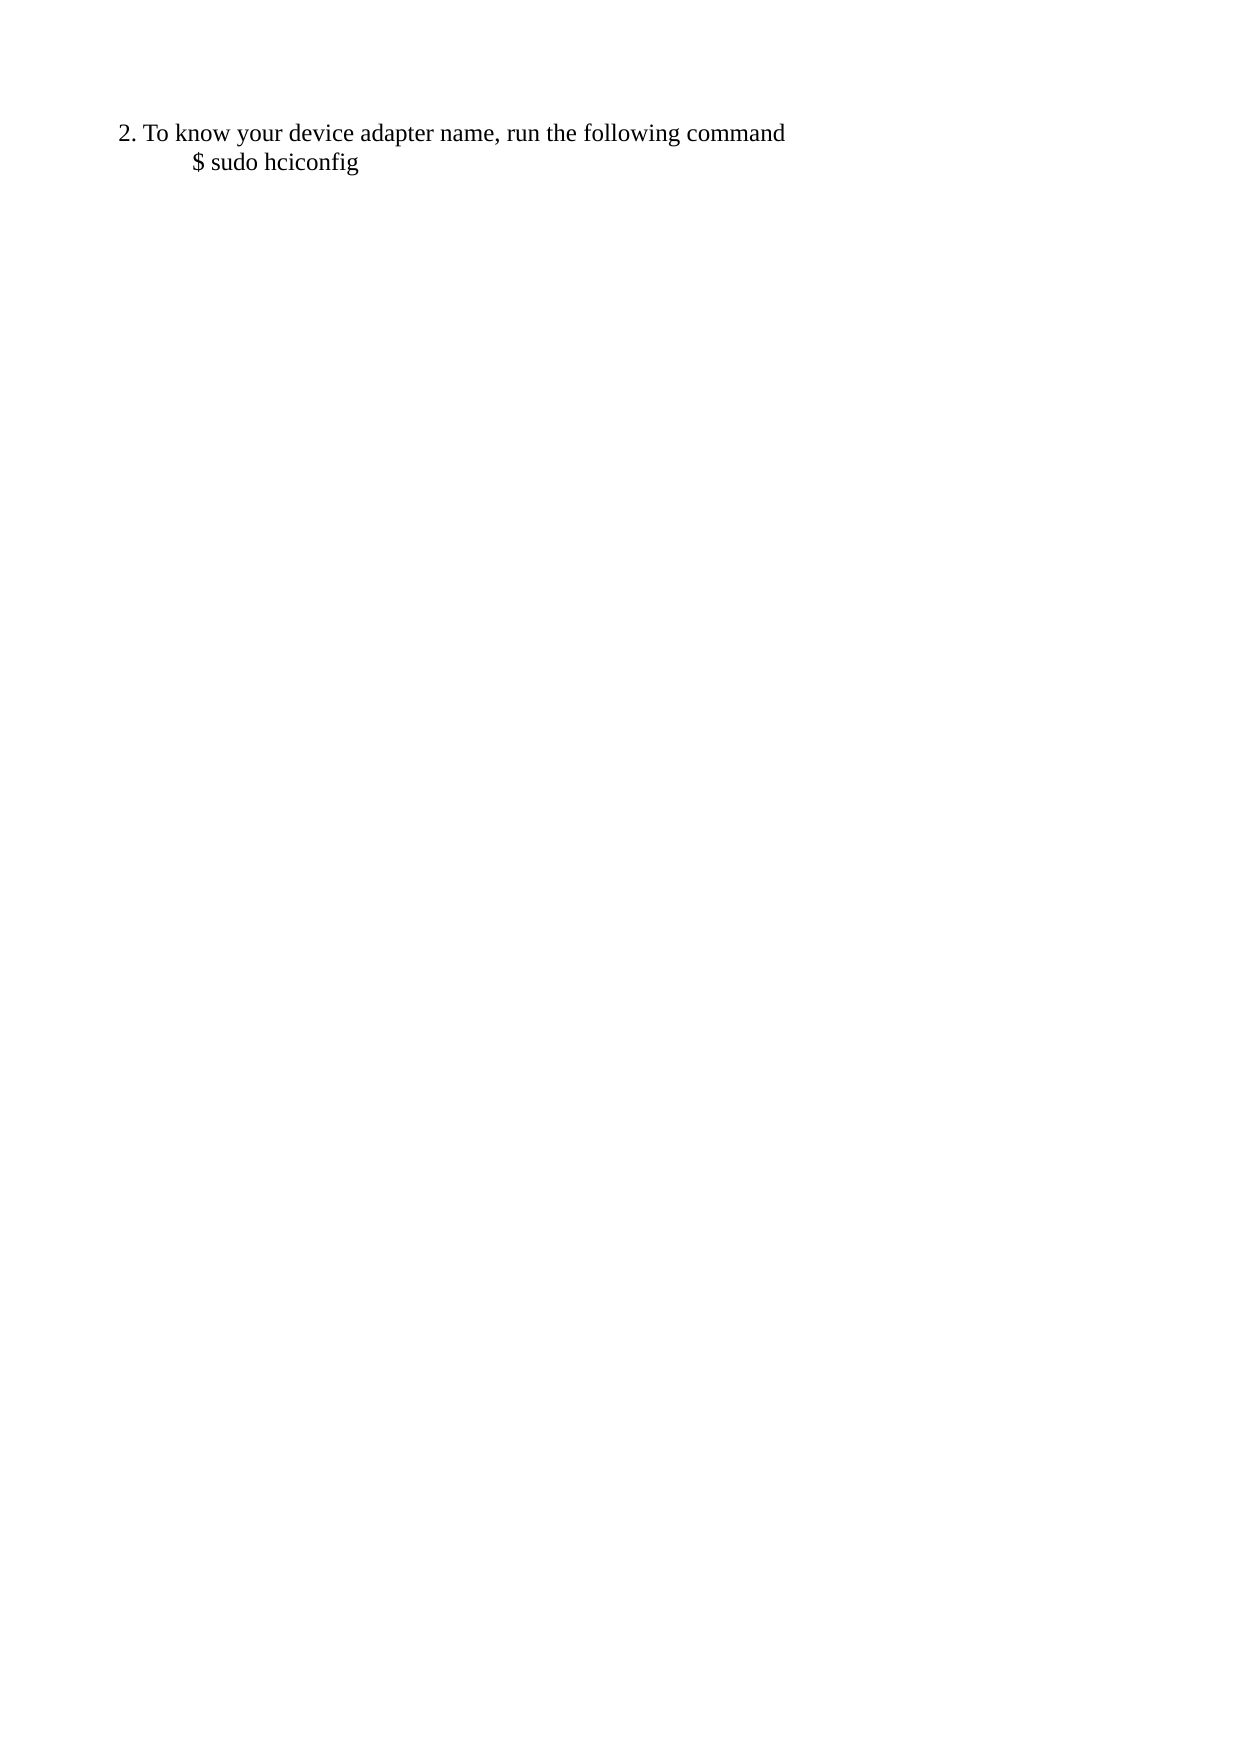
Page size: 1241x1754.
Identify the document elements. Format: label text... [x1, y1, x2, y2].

text 2. To know your device adapter name, run the following command [118, 118, 1122, 147]
text $ sudo hciconfig [118, 147, 1122, 176]
